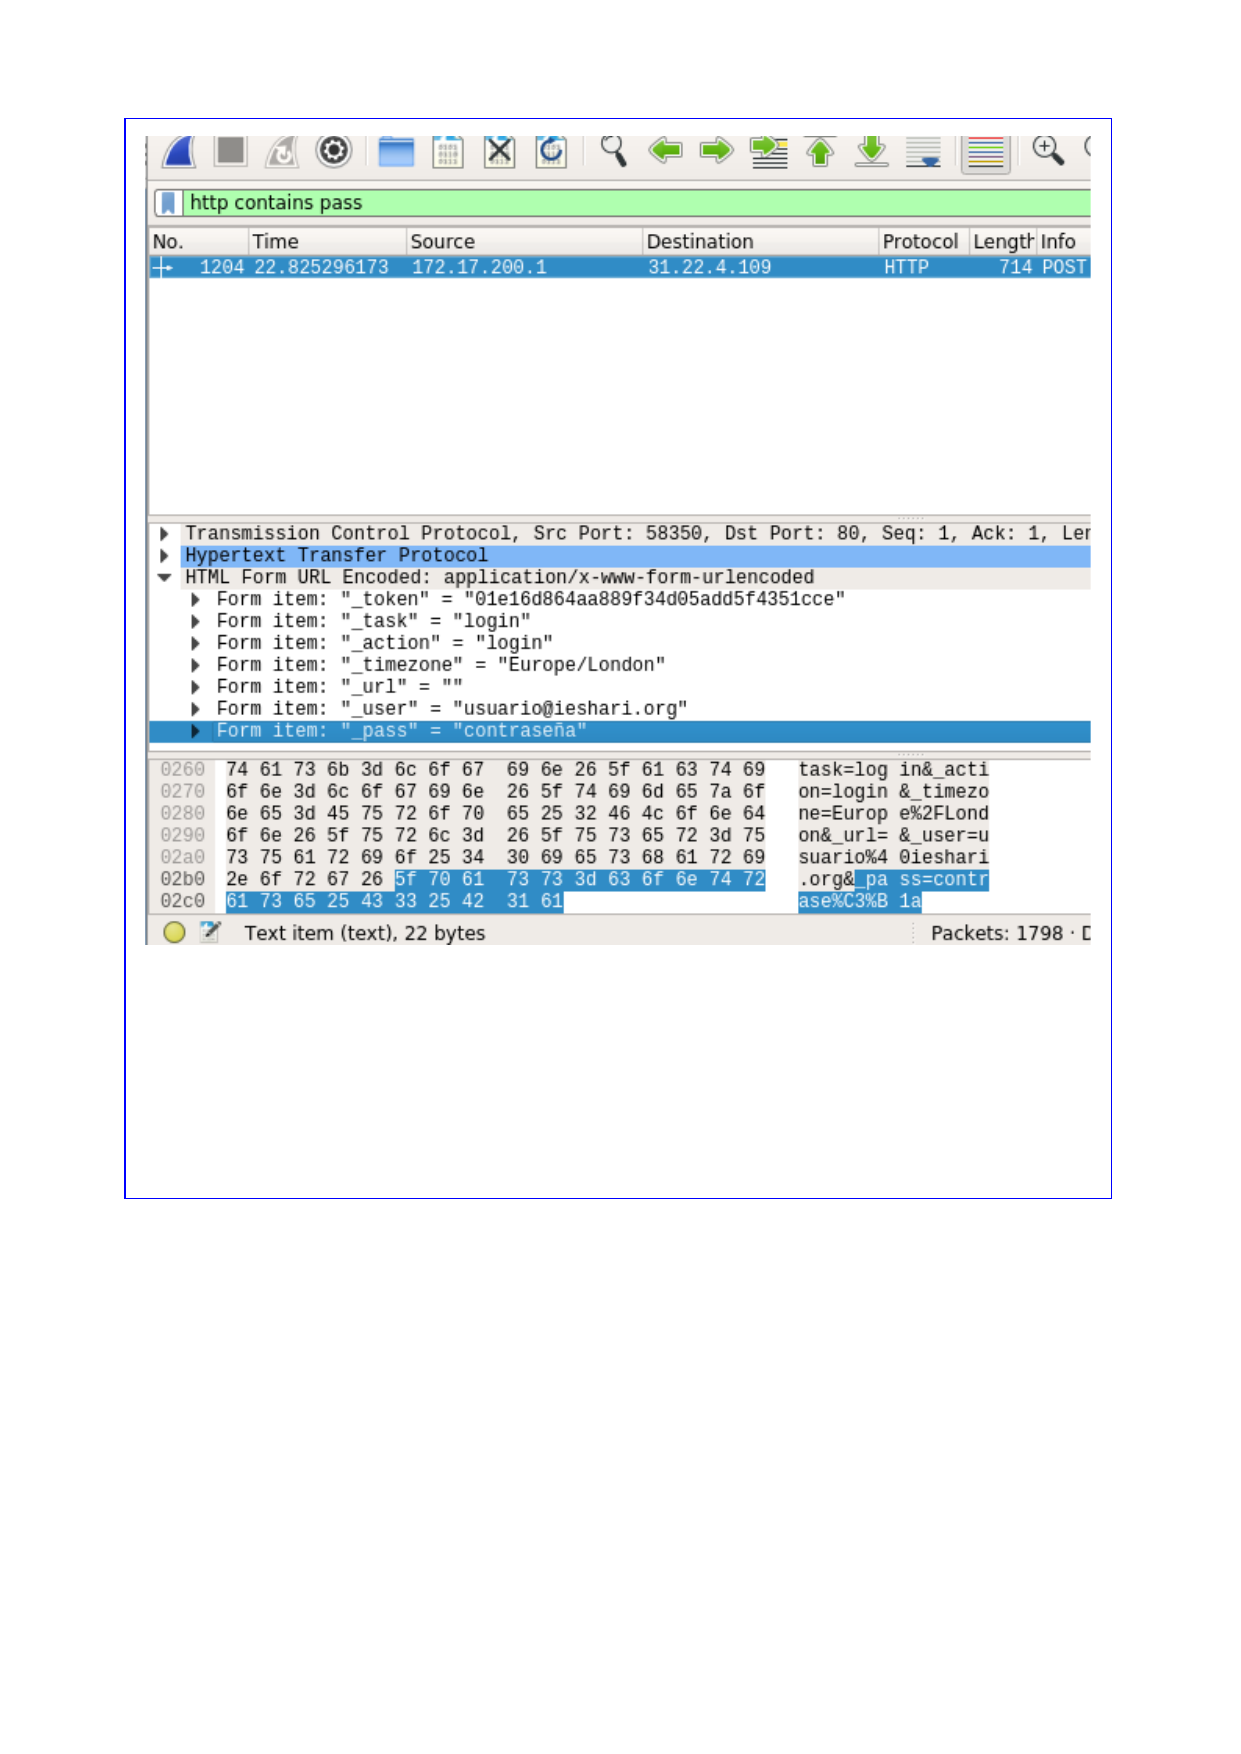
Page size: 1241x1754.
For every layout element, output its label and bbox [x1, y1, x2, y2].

picture [145, 136, 1091, 945]
table_header [126, 119, 1111, 1198]
